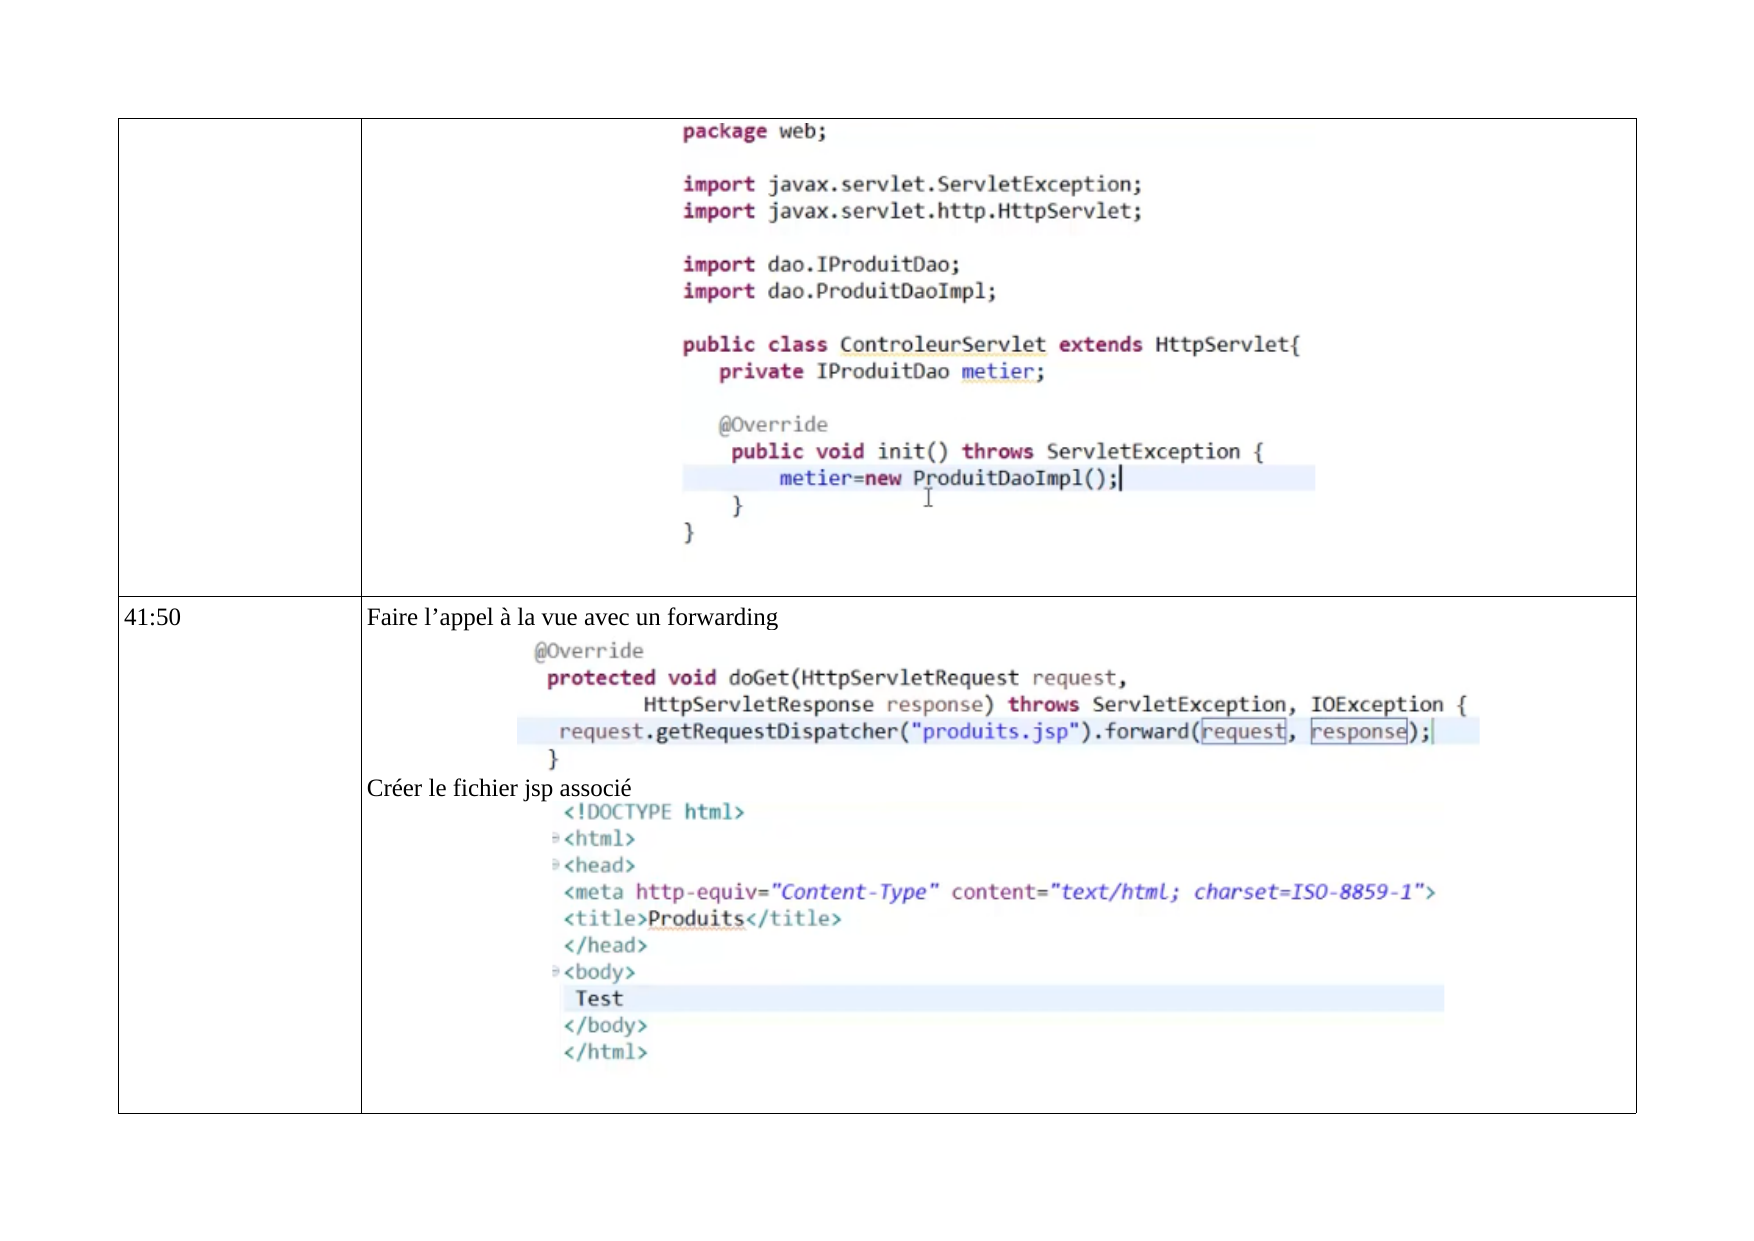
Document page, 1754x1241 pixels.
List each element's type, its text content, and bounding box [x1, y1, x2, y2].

picture [517, 630, 1480, 773]
table_cell Faire l’appel à la vue avec un forwarding Créer le fichier jsp associé [362, 597, 1636, 1112]
table_cell [119, 119, 361, 596]
table_cell [362, 119, 1636, 596]
table_cell 41:50 [119, 597, 361, 1112]
picture [552, 801, 1445, 1078]
picture [681, 123, 1316, 562]
